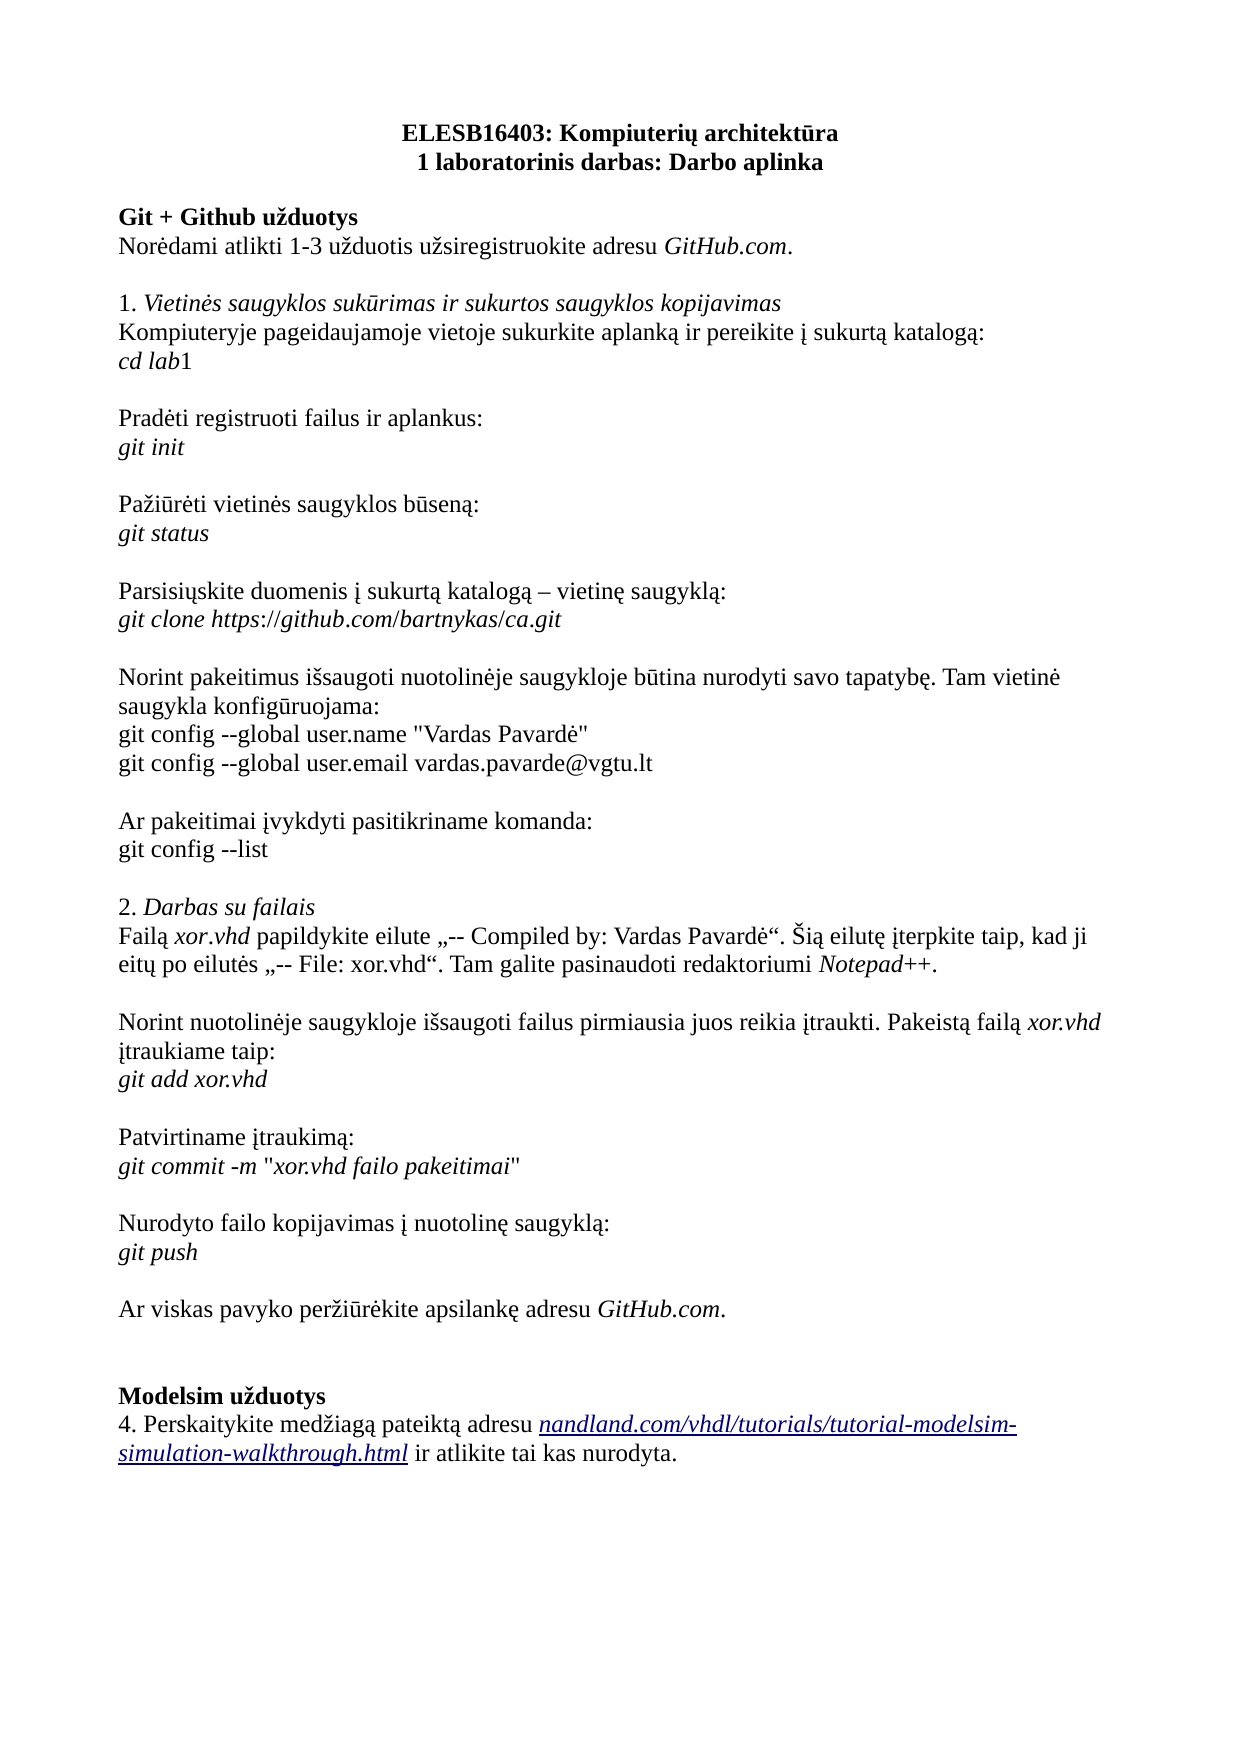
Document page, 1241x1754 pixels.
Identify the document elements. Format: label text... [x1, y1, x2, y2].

text git status [118, 518, 1122, 547]
text git clone https://github.com/bartnykas/ca.git [118, 604, 1122, 633]
text 4. Perskaitykite medžiagą pateiktą adresu nandland.com/vhdl/tutorials/tutorial-modelsim-simulation-walkthrough.html ir atlikite tai kas nurodyta. [118, 1409, 1122, 1467]
text git config --global user.name "Vardas Pavardė" [118, 719, 1122, 748]
text Parsisiųskite duomenis į sukurtą katalogą – vietinę saugyklą: [118, 576, 1122, 604]
text Pradėti registruoti failus ir aplankus: [118, 403, 1122, 432]
text Ar pakeitimai įvykdyti pasitikriname komanda: [118, 806, 1122, 834]
text cd lab1 [118, 346, 1122, 374]
text Patvirtiname įtraukimą: [118, 1122, 1122, 1151]
text Norint pakeitimus išsaugoti nuotolinėje saugykloje būtina nurodyti savo tapatybę. Tam vietinė saugykla konfigūruojama: [118, 662, 1122, 719]
text 1 laboratorinis darbas: Darbo aplinka [118, 147, 1122, 176]
text Nurodyto failo kopijavimas į nuotolinę saugyklą: [118, 1208, 1122, 1237]
text git config --list [118, 834, 1122, 863]
text Failą xor.vhd papildykite eilute „-- Compiled by: Vardas Pavardė“. Šią eilutę įterpkite taip, kad ji eitų po eilutės „-- File: xor.vhd“. Tam galite pasinaudoti redaktoriumi Notepad++. [118, 921, 1122, 978]
text git push [118, 1237, 1122, 1266]
text 1. Vietinės saugyklos sukūrimas ir sukurtos saugyklos kopijavimas [118, 288, 1122, 317]
text ELESB16403: Kompiuterių architektūra [118, 118, 1122, 147]
text git commit -m "xor.vhd failo pakeitimai" [118, 1151, 1122, 1179]
text git add xor.vhd [118, 1064, 1122, 1093]
text Ar viskas pavyko peržiūrėkite apsilankę adresu GitHub.com. [118, 1294, 1122, 1323]
text Kompiuteryje pageidaujamoje vietoje sukurkite aplanką ir pereikite į sukurtą katalogą: [118, 317, 1122, 346]
text 2. Darbas su failais [118, 892, 1122, 921]
text git init [118, 432, 1122, 461]
text Pažiūrėti vietinės saugyklos būseną: [118, 489, 1122, 518]
text Modelsim užduotys [118, 1381, 1122, 1409]
text Norėdami atlikti 1-3 užduotis užsiregistruokite adresu GitHub.com. [118, 231, 1122, 259]
text Git + Github užduotys [118, 202, 1122, 231]
text Norint nuotolinėje saugykloje išsaugoti failus pirmiausia juos reikia įtraukti. Pakeistą failą xor.vhd įtraukiame taip: [118, 1007, 1122, 1064]
text git config --global user.email vardas.pavarde@vgtu.lt [118, 748, 1122, 777]
